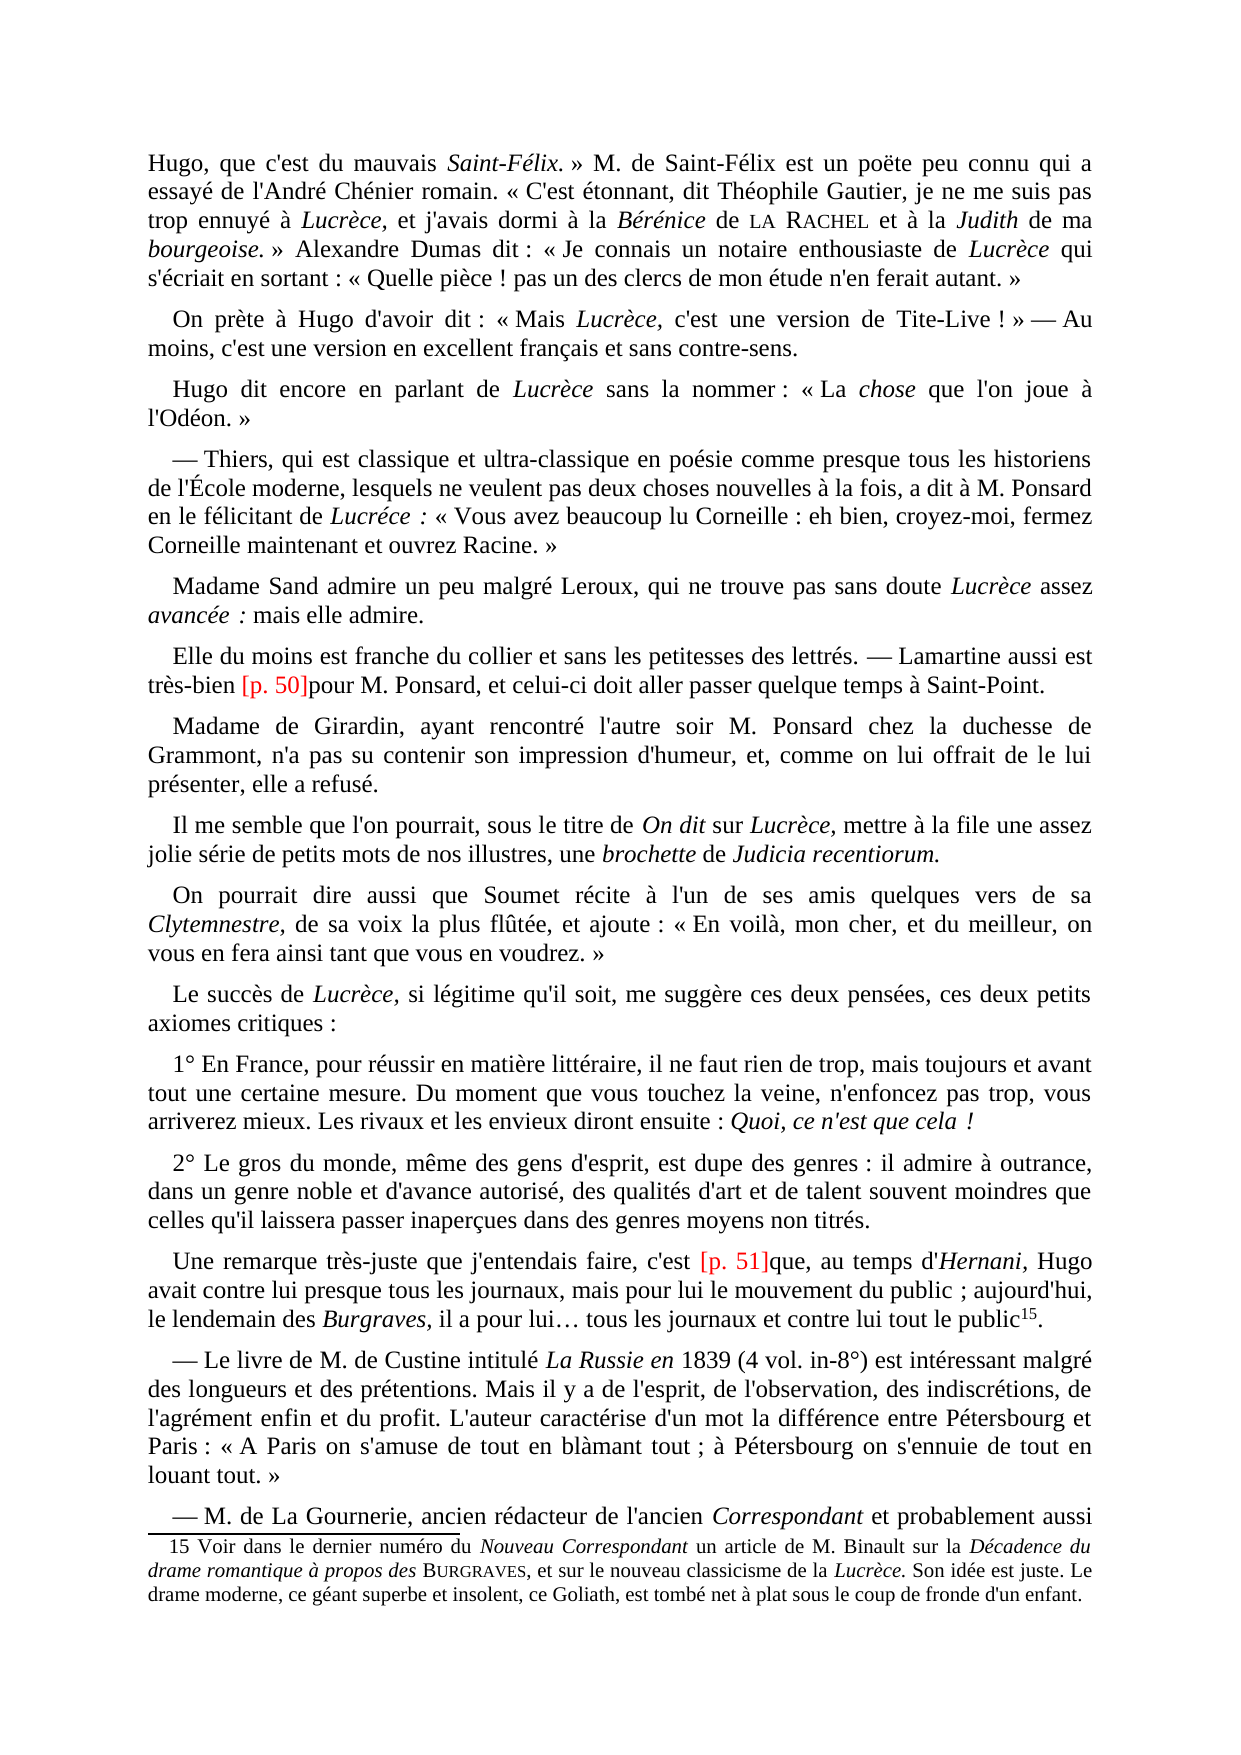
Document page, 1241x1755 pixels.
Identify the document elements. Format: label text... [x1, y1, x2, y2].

text Le succès de Lucrèce, si légitime qu'il soit, me suggère ces deux pensées, ces deux petits axiomes critiques : [148, 979, 1093, 1036]
text 1° En France, pour réussir en matière littéraire, il ne faut rien de trop, mais toujours et avant tout une certaine mesure. Du moment que vous touchez la veine, n'enfoncez pas trop, vous arriverez mieux. Les rivaux et les envieux diront ensuite : Quoi, ce n'est que cela ! [148, 1049, 1093, 1135]
text — Thiers, qui est classique et ultra-classique en poésie comme presque tous les historiens de l'École moderne, lesquels ne veulent pas deux choses nouvelles à la fois, a dit à M. Ponsard en le félicitant de Lucréce : « Vous avez beaucoup lu Corneille : eh bien, croyez-moi, fermez Corneille maintenant et ouvrez Racine. » [148, 444, 1093, 559]
text 2° Le gros du monde, même des gens d'esprit, est dupe des genres : il admire à outrance, dans un genre noble et d'avance autorisé, des qualités d'art et de talent souvent moindres que celles qu'il laissera passer inaperçues dans des genres moyens non titrés. [148, 1148, 1093, 1234]
text Il me semble que l'on pourrait, sous le titre de On dit sur Lucrèce, mettre à la file une assez jolie série de petits mots de nos illustres, une brochette de Judicia recentiorum. [148, 810, 1093, 868]
text Madame de Girardin, ayant rencontré l'autre soir M. Ponsard chez la duchesse de Grammont, n'a pas su contenir son impression d'humeur, et, comme on lui offrait de le lui présenter, elle a refusé. [148, 711, 1093, 798]
text — Le livre de M. de Custine intitulé La Russie en 1839 (4 vol. in-8°) est intéressant malgré des longueurs et des prétentions. Mais il y a de l'esprit, de l'observation, des indiscrétions, de l'agrément enfin et du profit. L'auteur caractérise d'un mot la différence entre Pétersbourg et Paris : « A Paris on s'amuse de tout en blàmant tout ; à Pétersbourg on s'ennuie de tout en louant tout. » [148, 1345, 1093, 1489]
text On pourrait dire aussi que Soumet récite à l'un de ses amis quelques vers de sa Clytemnestre, de sa voix la plus flûtée, et ajoute : « En voilà, mon cher, et du meilleur, on vous en fera ainsi tant que vous en voudrez. » [148, 880, 1093, 966]
text Elle du moins est franche du collier et sans les petitesses des lettrés. — Lamartine aussi est très-bien [p. 50]pour M. Ponsard, et celui-ci doit aller passer quelque temps à Saint-Point. [148, 641, 1093, 699]
text Hugo, que c'est du mauvais Saint-Félix. » M. de Saint-Félix est un poëte peu connu qui a essayé de l'André Chénier romain. « C'est étonnant, dit Théophile Gautier, je ne me suis pas trop ennuyé à Lucrèce, et j'avais dormi à la Bérénice de la Rachel et à la Judith de ma bourgeoise. » Alexandre Dumas dit : « Je connais un notaire enthousiaste de Lucrèce qui s'écriait en sortant : « Quelle pièce ! pas un des clercs de mon étude n'en ferait autant. » [148, 148, 1093, 291]
text On prète à Hugo d'avoir dit : « Mais Lucrèce, c'est une version de Tite-Live ! » — Au moins, c'est une version en excellent français et sans contre-sens. [148, 304, 1093, 361]
text Hugo dit encore en parlant de Lucrèce sans la nommer : « La chose que l'on joue à l'Odéon. » [148, 374, 1093, 431]
text — M. de La Gournerie, ancien rédacteur de l'ancien Correspondant et probablement aussi [148, 1501, 1093, 1530]
text Voir dans le dernier numéro du Nouveau Correspondant un article de M. Binault sur la Décadence du drame romantique à propos des Burgraves, et sur le nouveau classicisme de la Lucrèce. Son idée est juste. Le drame moderne, ce géant superbe et insolent, ce Goliath, est tombé net à plat sous le coup de fronde d'un enfant. [148, 1534, 1093, 1606]
text Une remarque très-juste que j'entendais faire, c'est [p. 51]que, au temps d'Hernani, Hugo avait contre lui presque tous les journaux, mais pour lui le mouvement du public ; aujourd'hui, le lendemain des Burgraves, il a pour lui… tous les journaux et contre lui tout le public. [148, 1246, 1093, 1333]
text Madame Sand admire un peu malgré Leroux, qui ne trouve pas sans doute Lucrèce assez avancée : mais elle admire. [148, 571, 1093, 629]
